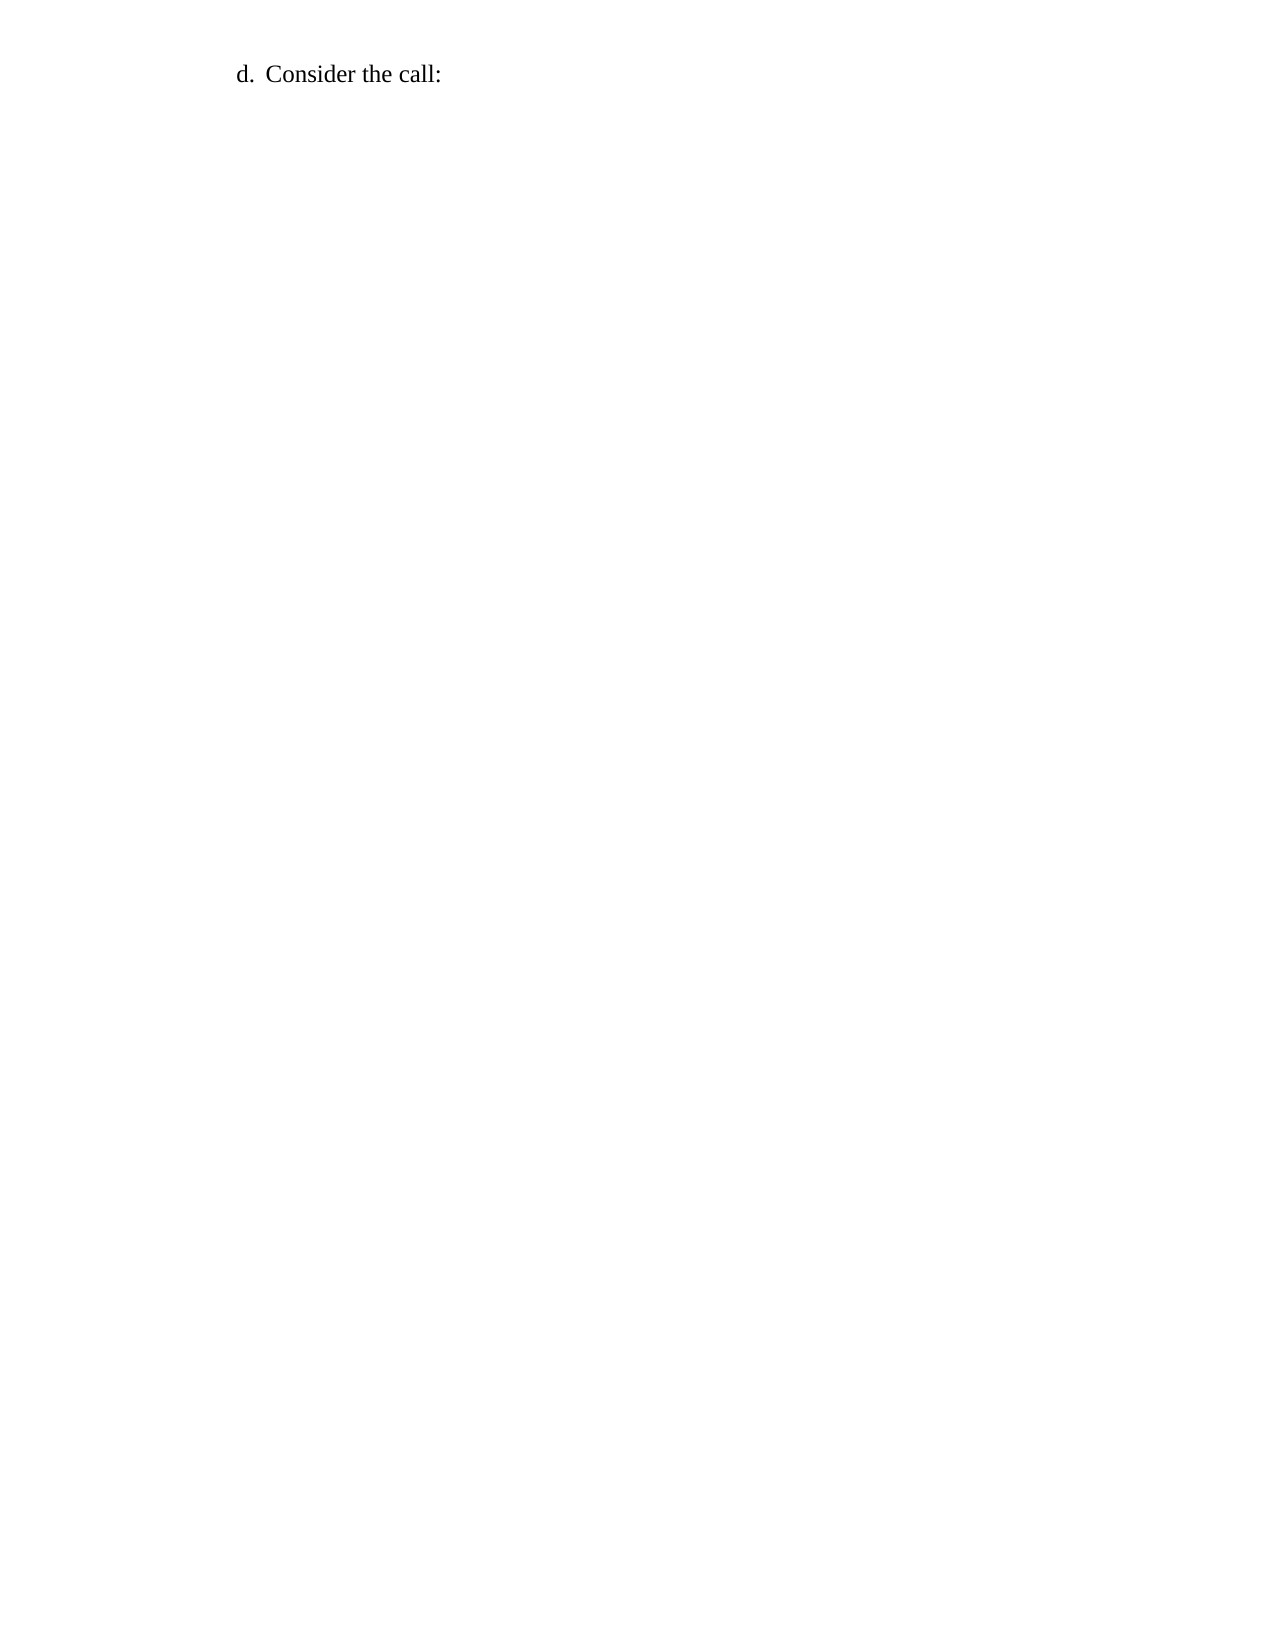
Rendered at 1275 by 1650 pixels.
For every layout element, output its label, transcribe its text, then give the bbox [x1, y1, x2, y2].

list Consider the call: [236, 59, 1216, 88]
